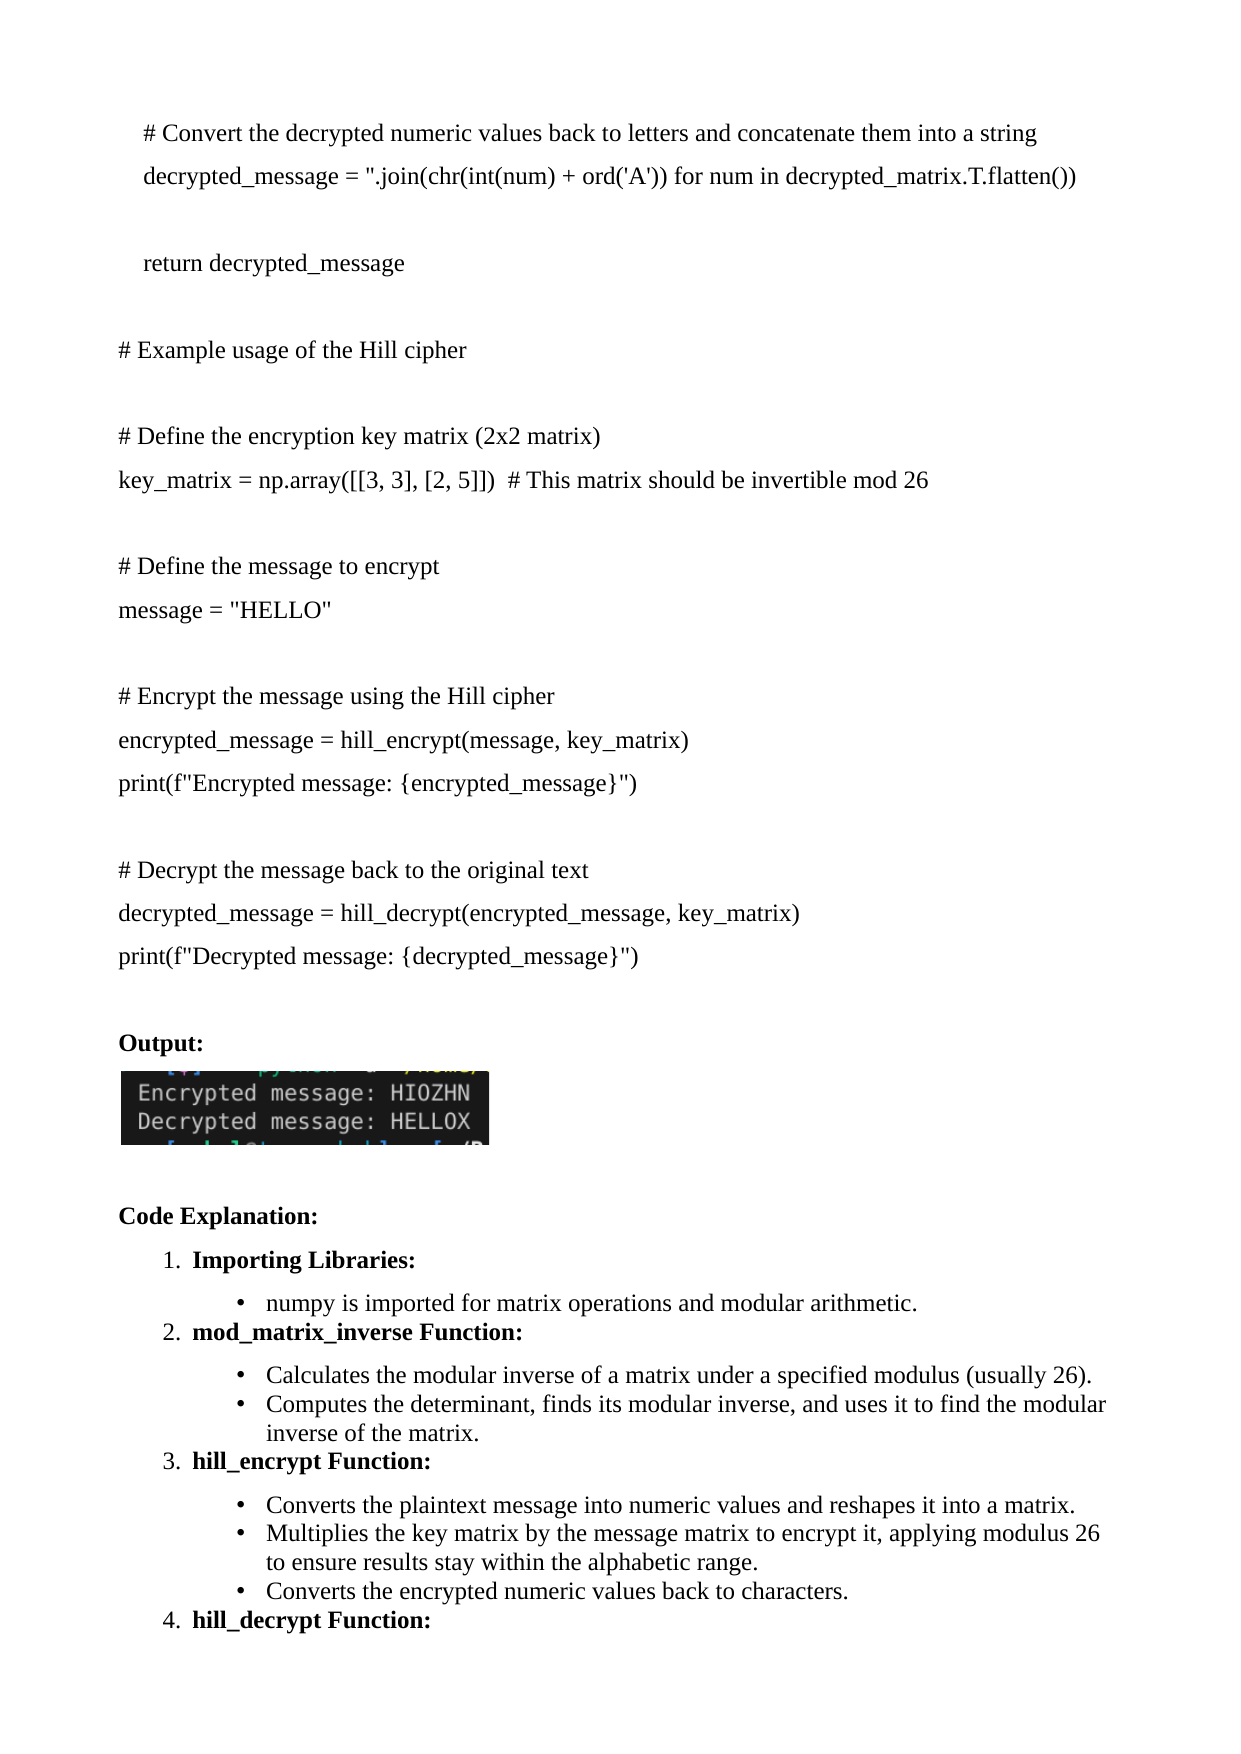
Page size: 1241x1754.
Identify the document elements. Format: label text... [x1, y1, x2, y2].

text Output: [118, 1028, 1122, 1057]
text message = "HELLO" [118, 595, 1122, 623]
text # Define the message to encrypt [118, 551, 1122, 580]
text Code Explanation: [118, 1201, 1122, 1230]
list Multiplies the key matrix by the message matrix to encrypt it, applying modulus 26 to ensure results stay within the alphabetic range. [236, 1518, 1122, 1576]
list hill_encrypt Function: [162, 1446, 1122, 1475]
text return decrypted_message [118, 248, 1122, 277]
text print(f"Encrypted message: {encrypted_message}") [118, 768, 1122, 797]
text # Define the encryption key matrix (2x2 matrix) [118, 421, 1122, 450]
list mod_matrix_inverse Function: [162, 1317, 1122, 1346]
list numpy is imported for matrix operations and modular arithmetic. [236, 1288, 1122, 1317]
list Converts the encrypted numeric values back to characters. [236, 1576, 1122, 1605]
text # Convert the decrypted numeric values back to letters and concatenate them into a string [118, 118, 1122, 147]
text encrypted_message = hill_encrypt(message, key_matrix) [118, 725, 1122, 753]
text key_matrix = np.array([[3, 3], [2, 5]]) # This matrix should be invertible mod 26 [118, 465, 1122, 493]
text # Decrypt the message back to the original text [118, 855, 1122, 883]
text decrypted_message = ''.join(chr(int(num) + ord('A')) for num in decrypted_matrix.T.flatten()) [118, 161, 1122, 190]
list Computes the determinant, finds its modular inverse, and uses it to find the modular inverse of the matrix. [236, 1389, 1122, 1446]
text # Encrypt the message using the Hill cipher [118, 681, 1122, 710]
picture [121, 1071, 490, 1145]
list Converts the plaintext message into numeric values and reshapes it into a matrix. [236, 1490, 1122, 1518]
list Importing Libraries: [162, 1245, 1122, 1273]
text print(f"Decrypted message: {decrypted_message}") [118, 941, 1122, 970]
list Calculates the modular inverse of a matrix under a specified modulus (usually 26). [236, 1360, 1122, 1389]
text decrypted_message = hill_decrypt(encrypted_message, key_matrix) [118, 898, 1122, 927]
list hill_decrypt Function: [162, 1605, 1122, 1633]
text # Example usage of the Hill cipher [118, 335, 1122, 363]
